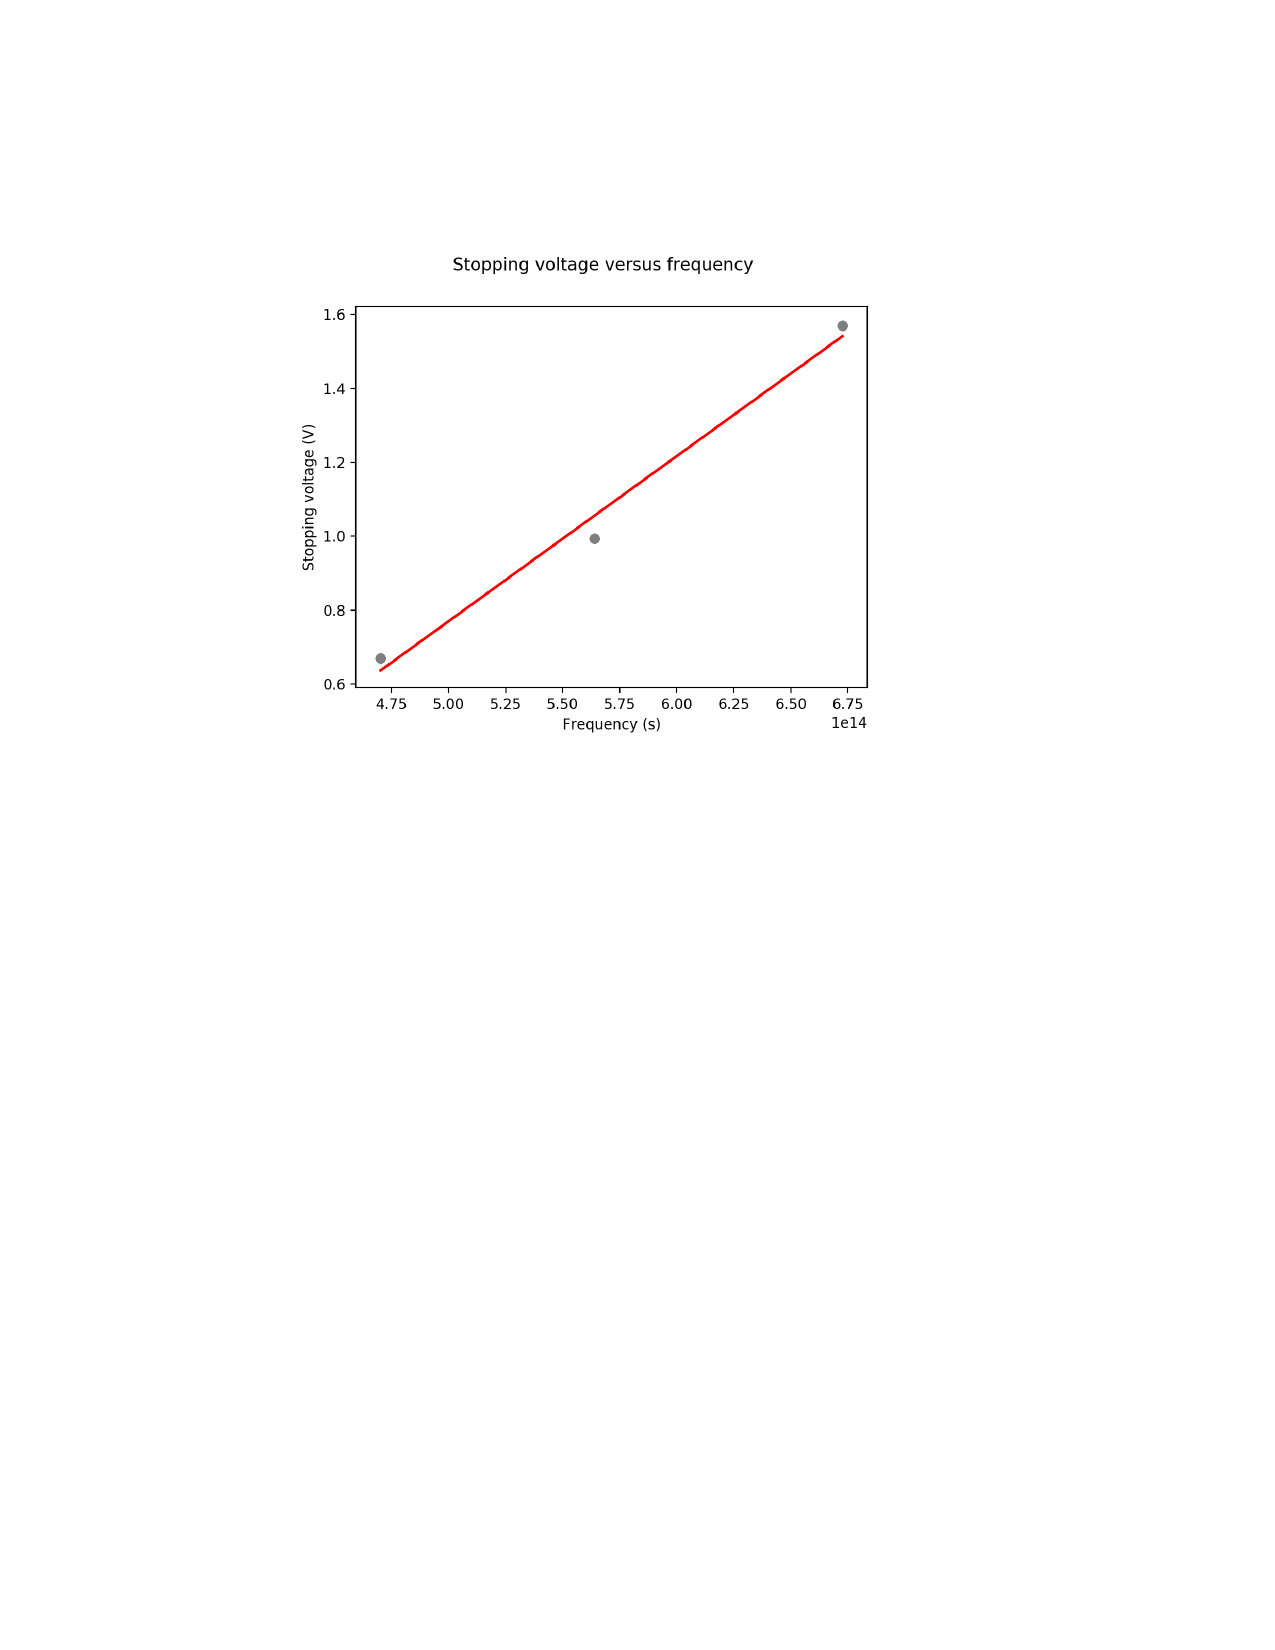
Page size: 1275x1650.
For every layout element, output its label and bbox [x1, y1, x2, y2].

picture [273, 247, 933, 742]
